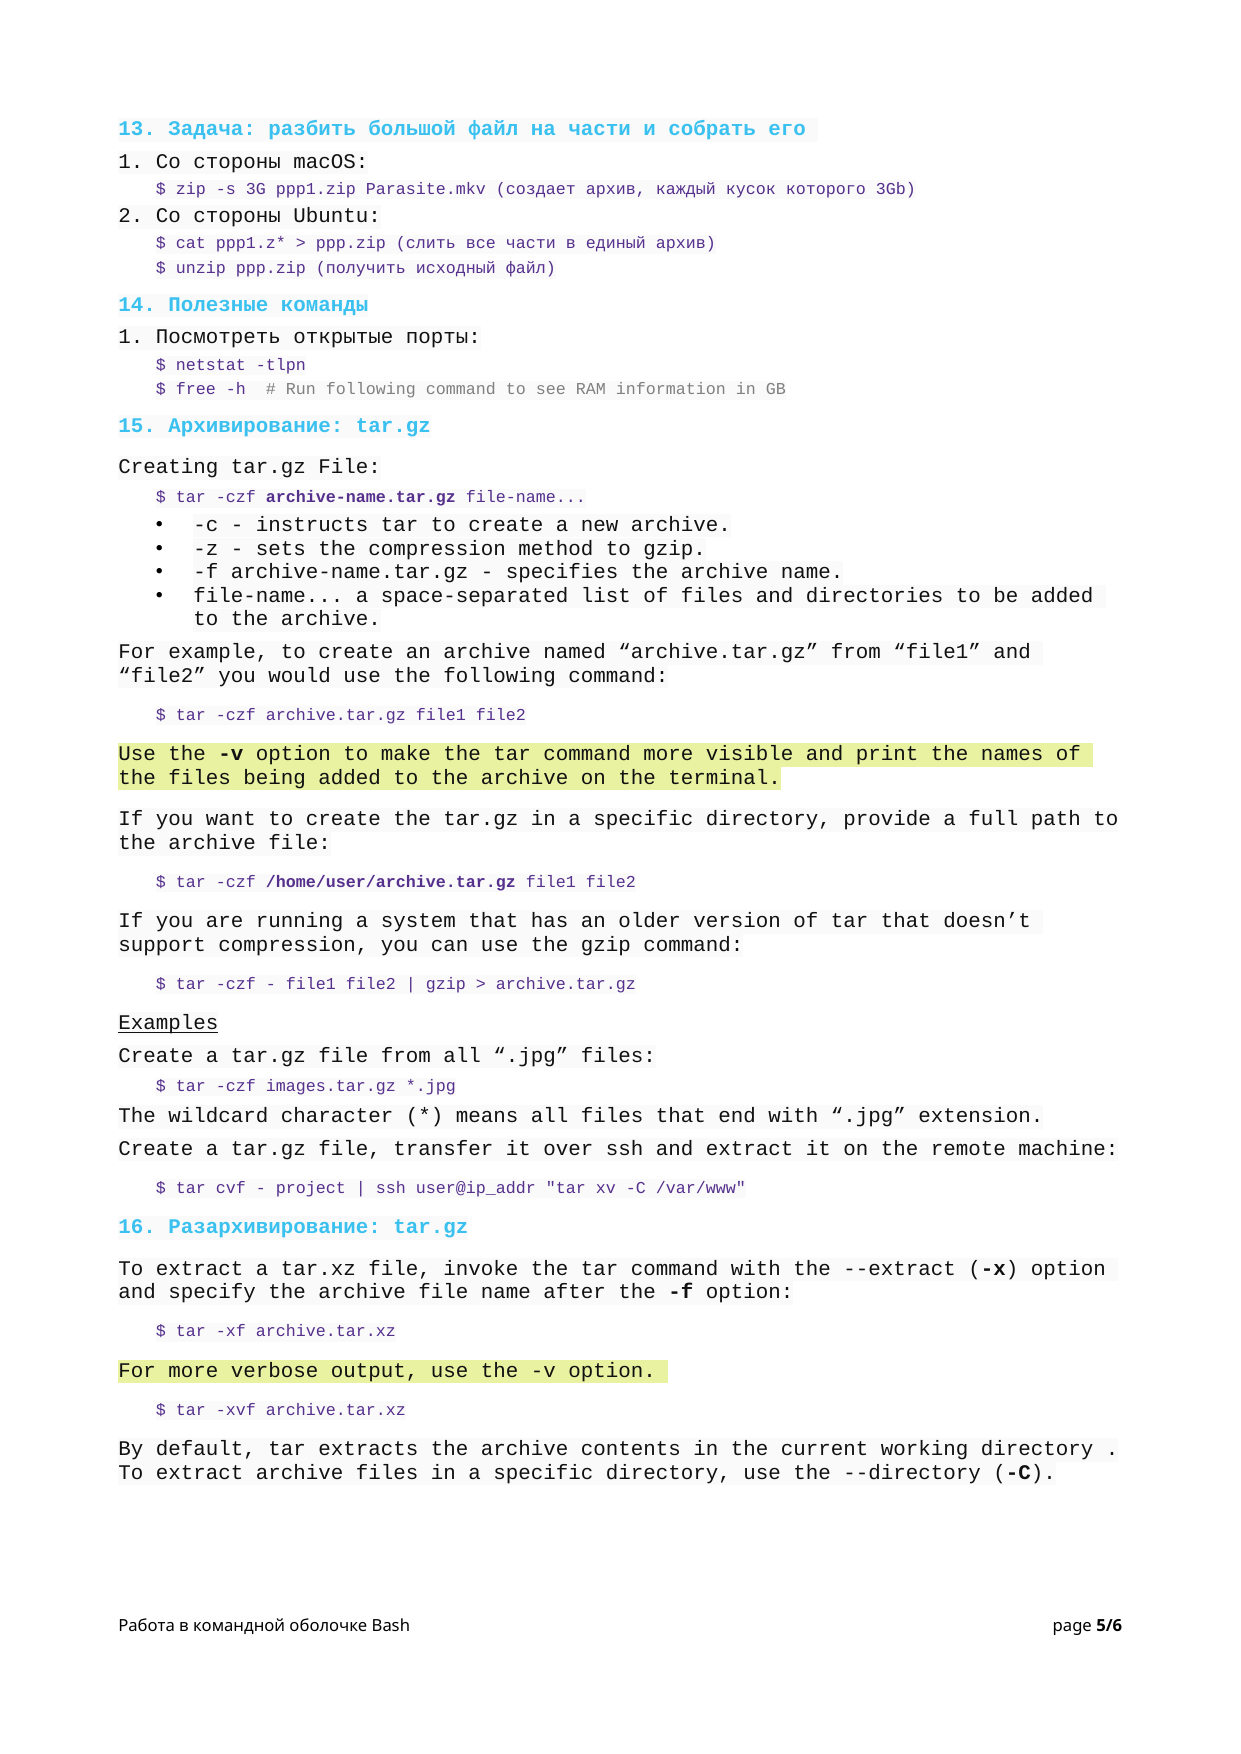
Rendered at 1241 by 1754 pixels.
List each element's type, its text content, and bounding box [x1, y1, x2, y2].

text $ cat ppp1.z* > ppp.zip (слить все части в единый архив) [118, 235, 1122, 254]
text Create a tar.gz file, transfer it over ssh and extract it on the remote machine: [118, 1138, 1122, 1161]
text Create a tar.gz file from all “.jpg” files: [118, 1045, 1122, 1068]
text The wildcard character (*) means all files that end with “.jpg” extension. [118, 1105, 1122, 1129]
text 1. Со стороны macOS: [118, 151, 1122, 174]
text $ zip -s 3G ppp1.zip Parasite.mkv (создает архив, каждый кусок которого 3Gb) [118, 180, 1122, 199]
list -f archive-name.tar.gz - specifies the archive name. [156, 561, 1122, 585]
subtitle 13. Задача: разбить большой файл на части и собрать его [118, 118, 1122, 142]
text For more verbose output, use the -v option. [118, 1360, 1122, 1383]
text If you want to create the tar.gz in a specific directory, provide a full path to the archive file: [118, 808, 1122, 856]
text Examples [118, 1012, 1122, 1036]
text $ free -h # Run following command to see RAM information in GB [118, 381, 1122, 400]
text $ tar -czf /home/user/archive.tar.gz file1 file2 [118, 873, 1122, 892]
text $ tar -czf images.tar.gz *.jpg [118, 1077, 1122, 1096]
text To extract a tar.xz file, invoke the tar command with the --extract (-x) option and specify the archive file name after the -f option: [118, 1258, 1122, 1305]
text Creating tar.gz File: [118, 456, 1122, 480]
text $ tar cvf - project | ssh user@ip_addr "tar xv -C /var/www" [118, 1179, 1122, 1198]
text $ unzip ppp.zip (получить исходный файл) [118, 260, 1122, 279]
list -z - sets the compression method to gzip. [156, 537, 1122, 561]
text Use the -v option to make the tar command more visible and print the names of the files being added to the archive on the terminal. [118, 743, 1122, 790]
text $ tar -czf archive-name.tar.gz file-name... [118, 489, 1122, 508]
text $ netstat -tlpn [118, 356, 1122, 375]
text $ tar -czf - file1 file2 | gzip > archive.tar.gz [118, 975, 1122, 994]
text $ tar -czf archive.tar.gz file1 file2 [118, 706, 1122, 725]
text If you are running a system that has an older version of tar that doesn’t support compression, you can use the gzip command: [118, 910, 1122, 957]
subtitle 14. Полезные команды [118, 294, 1122, 317]
text 2. Со стороны Ubuntu: [118, 205, 1122, 229]
text $ tar -xf archive.tar.xz [118, 1323, 1122, 1342]
text By default, tar extracts the archive contents in the current working directory . To extract archive files in a specific directory, use the --directory (-C). [118, 1438, 1122, 1485]
text For example, to create an archive named “archive.tar.gz” from “file1” and “file2” you would use the following command: [118, 641, 1122, 688]
list -c - instructs tar to create a new archive. [156, 514, 1122, 537]
text $ tar -xvf archive.tar.xz [118, 1401, 1122, 1420]
subtitle 16. Разархивирование: tar.gz [118, 1216, 1122, 1240]
list file-name... a space-separated list of files and directories to be added to the archive. [156, 585, 1122, 632]
subtitle 15. Архивирование: tar.gz [118, 415, 1122, 438]
text 1. Посмотреть открытые порты: [118, 326, 1122, 350]
